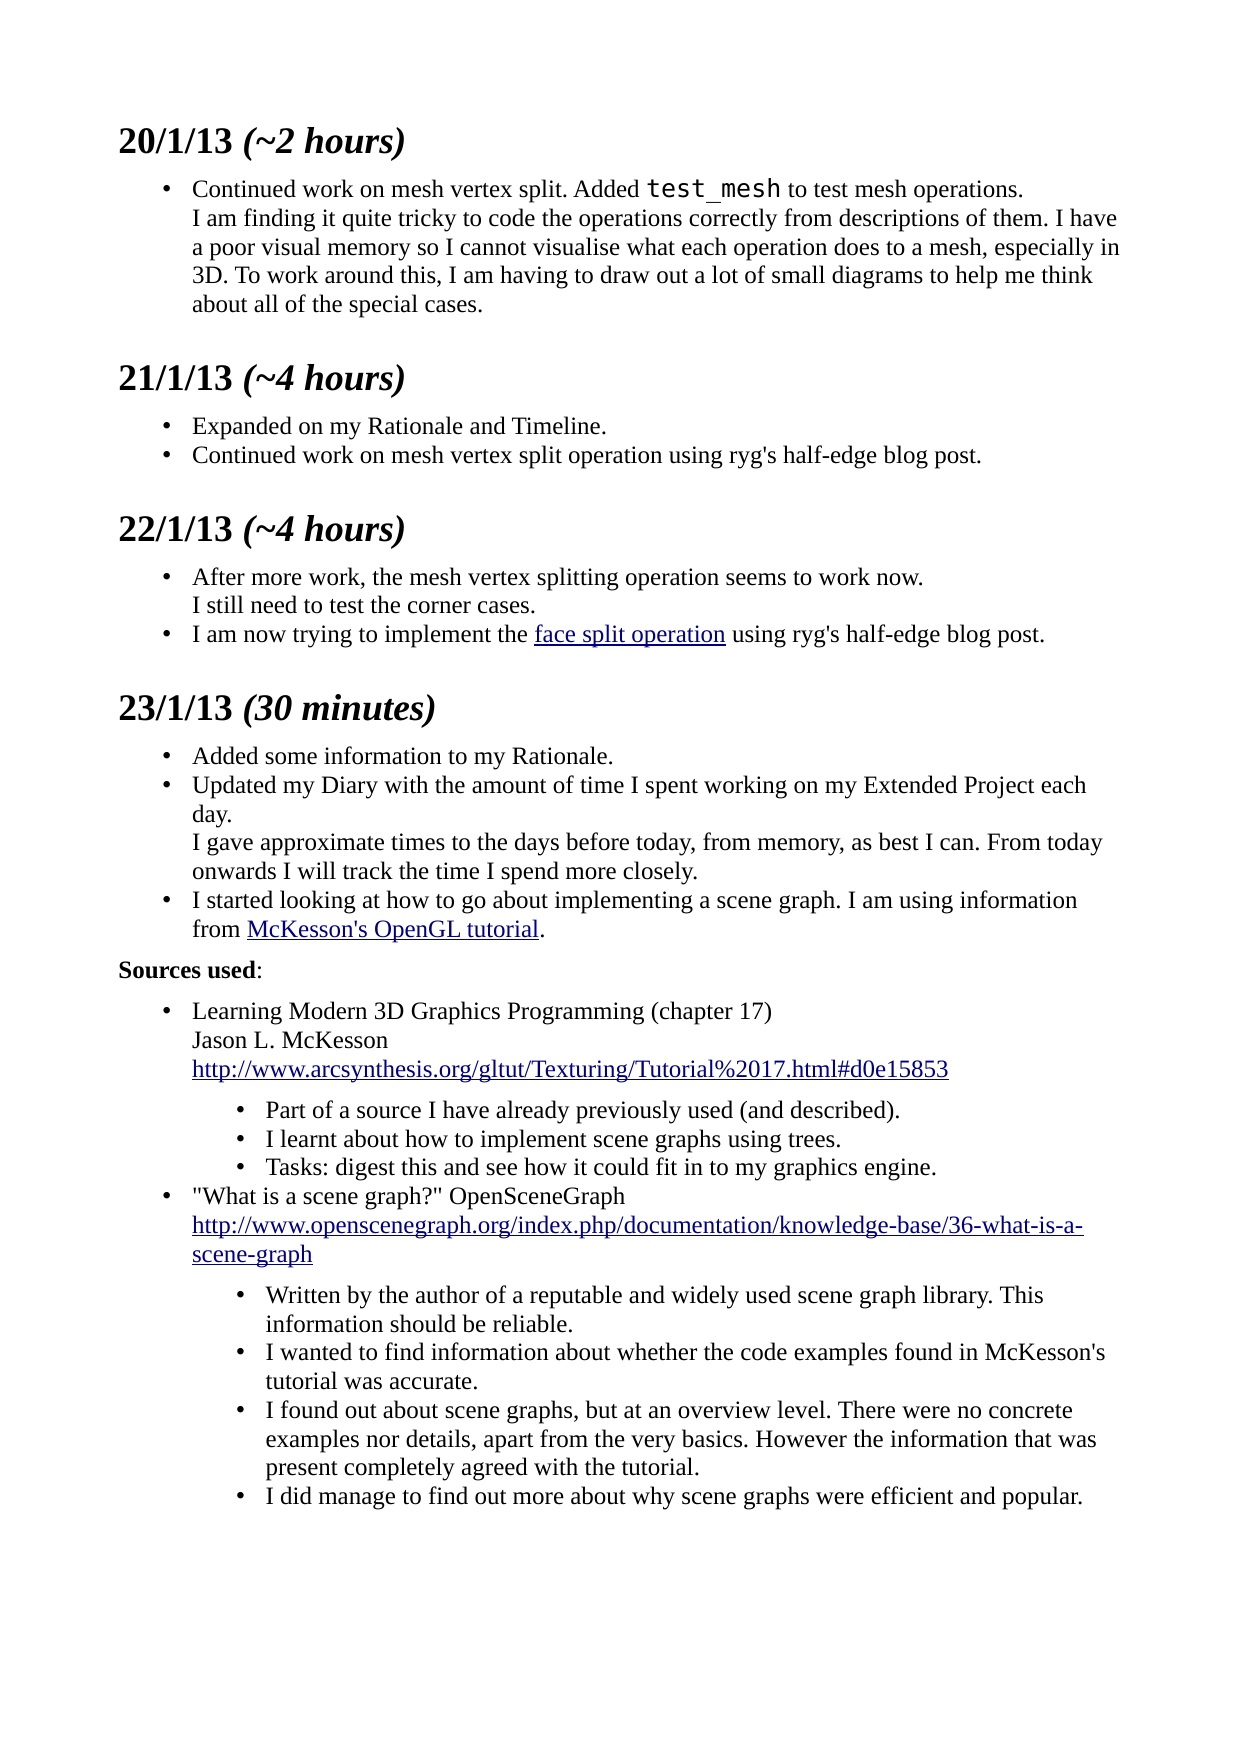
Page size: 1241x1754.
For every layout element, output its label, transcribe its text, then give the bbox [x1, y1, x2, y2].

list Learning Modern 3D Graphics Programming (chapter 17) Jason L. McKesson http://www.arcsynthesis.org/gltut/Texturing/Tutorial%2017.html#d0e15853 [162, 996, 1122, 1082]
list Expanded on my Rationale and Timeline. [162, 411, 1122, 440]
subtitle 23/1/13 (30 minutes) [118, 686, 1122, 729]
subtitle 21/1/13 (~4 hours) [118, 356, 1122, 399]
text Sources used: [118, 955, 1122, 984]
subtitle 20/1/13 (~2 hours) [118, 118, 1122, 161]
list I learnt about how to implement scene graphs using trees. [236, 1124, 1122, 1152]
list Continued work on mesh vertex split. Added test_mesh to test mesh operations. I am finding it quite tricky to code the operations correctly from descriptions of them. I have a poor visual memory so I cannot visualise what each operation does to a mesh, especially in 3D. To work around this, I am having to draw out a lot of small diagrams to help me think about all of the special cases. [162, 174, 1122, 318]
list Continued work on mesh vertex split operation using ryg's half-edge blog post. [162, 440, 1122, 469]
list Part of a source I have already previously used (and described). [236, 1095, 1122, 1124]
list Updated my Diary with the amount of time I spent working on my Extended Project each day. I gave approximate times to the days before today, from memory, as best I can. From today onwards I will track the time I spend more closely. [162, 770, 1122, 885]
list "What is a scene graph?" OpenSceneGraph http://www.openscenegraph.org/index.php/documentation/knowledge-base/36-what-is-a-scene-graph [162, 1181, 1122, 1267]
list Added some information to my Rationale. [162, 741, 1122, 770]
list I started looking at how to go about implementing a scene graph. I am using information from McKesson's OpenGL tutorial. [162, 885, 1122, 942]
list Written by the author of a reputable and widely used scene graph library. This information should be reliable. [236, 1280, 1122, 1337]
list Tasks: digest this and see how it could fit in to my graphics engine. [236, 1152, 1122, 1181]
list I found out about scene graphs, but at an overview level. There were no concrete examples nor details, apart from the very basics. However the information that was present completely agreed with the tutorial. [236, 1395, 1122, 1481]
subtitle 22/1/13 (~4 hours) [118, 506, 1122, 549]
list After more work, the mesh vertex splitting operation seems to work now. I still need to test the corner cases. [162, 562, 1122, 619]
list I did manage to find out more about why scene graphs were efficient and popular. [236, 1481, 1122, 1510]
list I am now trying to implement the face split operation using ryg's half-edge blog post. [162, 619, 1122, 648]
list I wanted to find information about whether the code examples found in McKesson's tutorial was accurate. [236, 1337, 1122, 1395]
